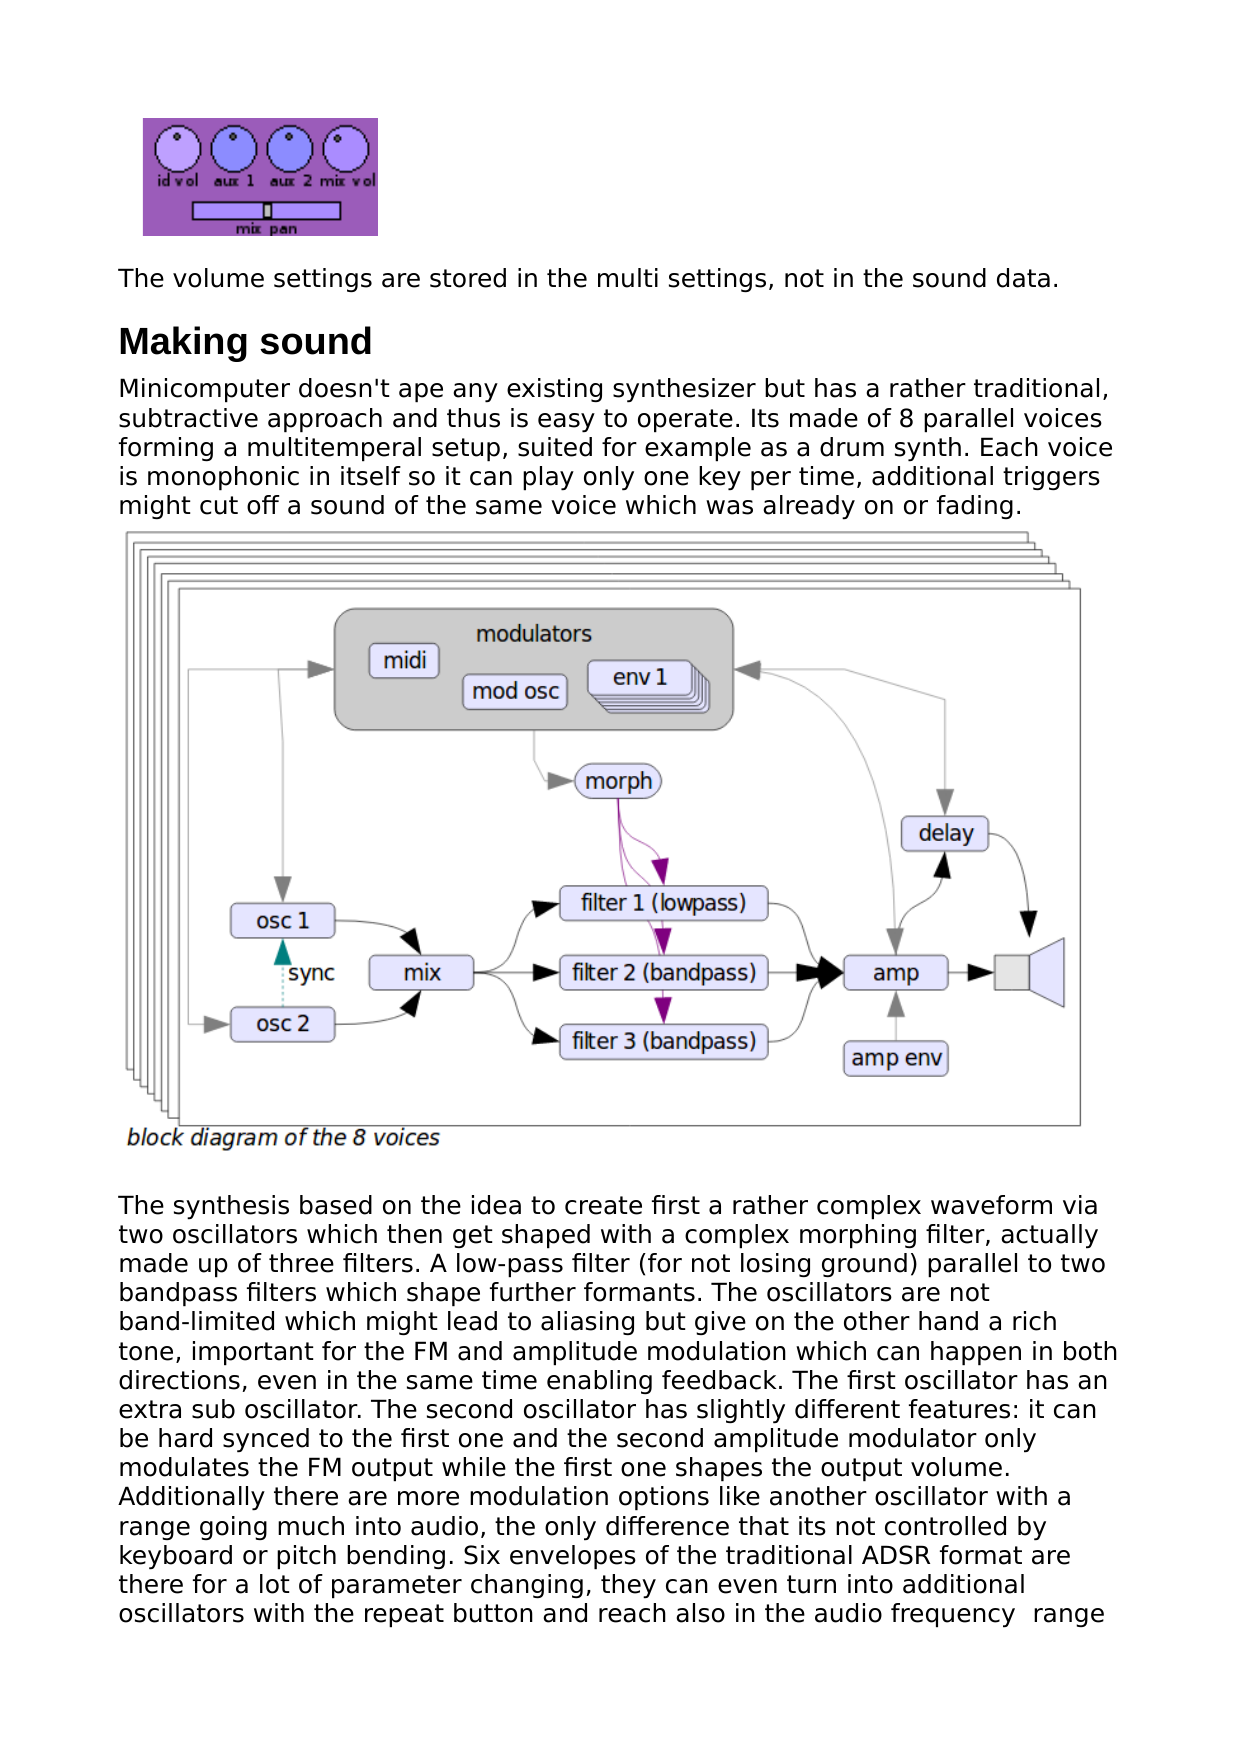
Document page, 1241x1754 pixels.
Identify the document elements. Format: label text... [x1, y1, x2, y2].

subtitle Making sound [118, 318, 1122, 362]
text The synthesis based on the idea to create first a rather complex waveform via two oscillators which then get shaped with a complex morphing filter, actually made up of three filters. A low-pass filter (for not losing ground) parallel to two bandpass filters which shape further formants. The oscillators are not [118, 1191, 1122, 1308]
text The volume settings are stored in the multi settings, not in the sound data. [118, 264, 1122, 293]
text Additionally there are more modulation options like another oscillator with a range going much into audio, the only difference that its not controlled by keyboard or pitch bending. Six envelopes of the traditional ADSR format are there for a lot of parameter changing, they can even turn into additional oscillators with the repeat button and reach also in the audio frequency ­ range [118, 1483, 1122, 1628]
text Minicomputer doesn't ape any existing synthesizer but has a rather traditional, subtractive approach and thus is easy to operate. Its made of 8 parallel voices forming a multitemperal setup, suited for example as a drum synth. Each voice is monophonic in itself so it can play only one key per time, additional triggers might cut off a sound of the same voice which was already on or fading. [118, 374, 1122, 520]
picture [118, 520, 1123, 1162]
picture [142, 118, 378, 236]
text band-limited which might lead to aliasing but give on the other hand a rich tone, important for the FM and amplitude modulation which can happen in both directions, even in the same time enabling feedback. The first oscillator has an extra sub oscillator. The second oscillator has slightly different features: it can be hard synced to the first one and the second amplitude modulator only modulates the FM output while the first one shapes the output volume. [118, 1308, 1122, 1483]
